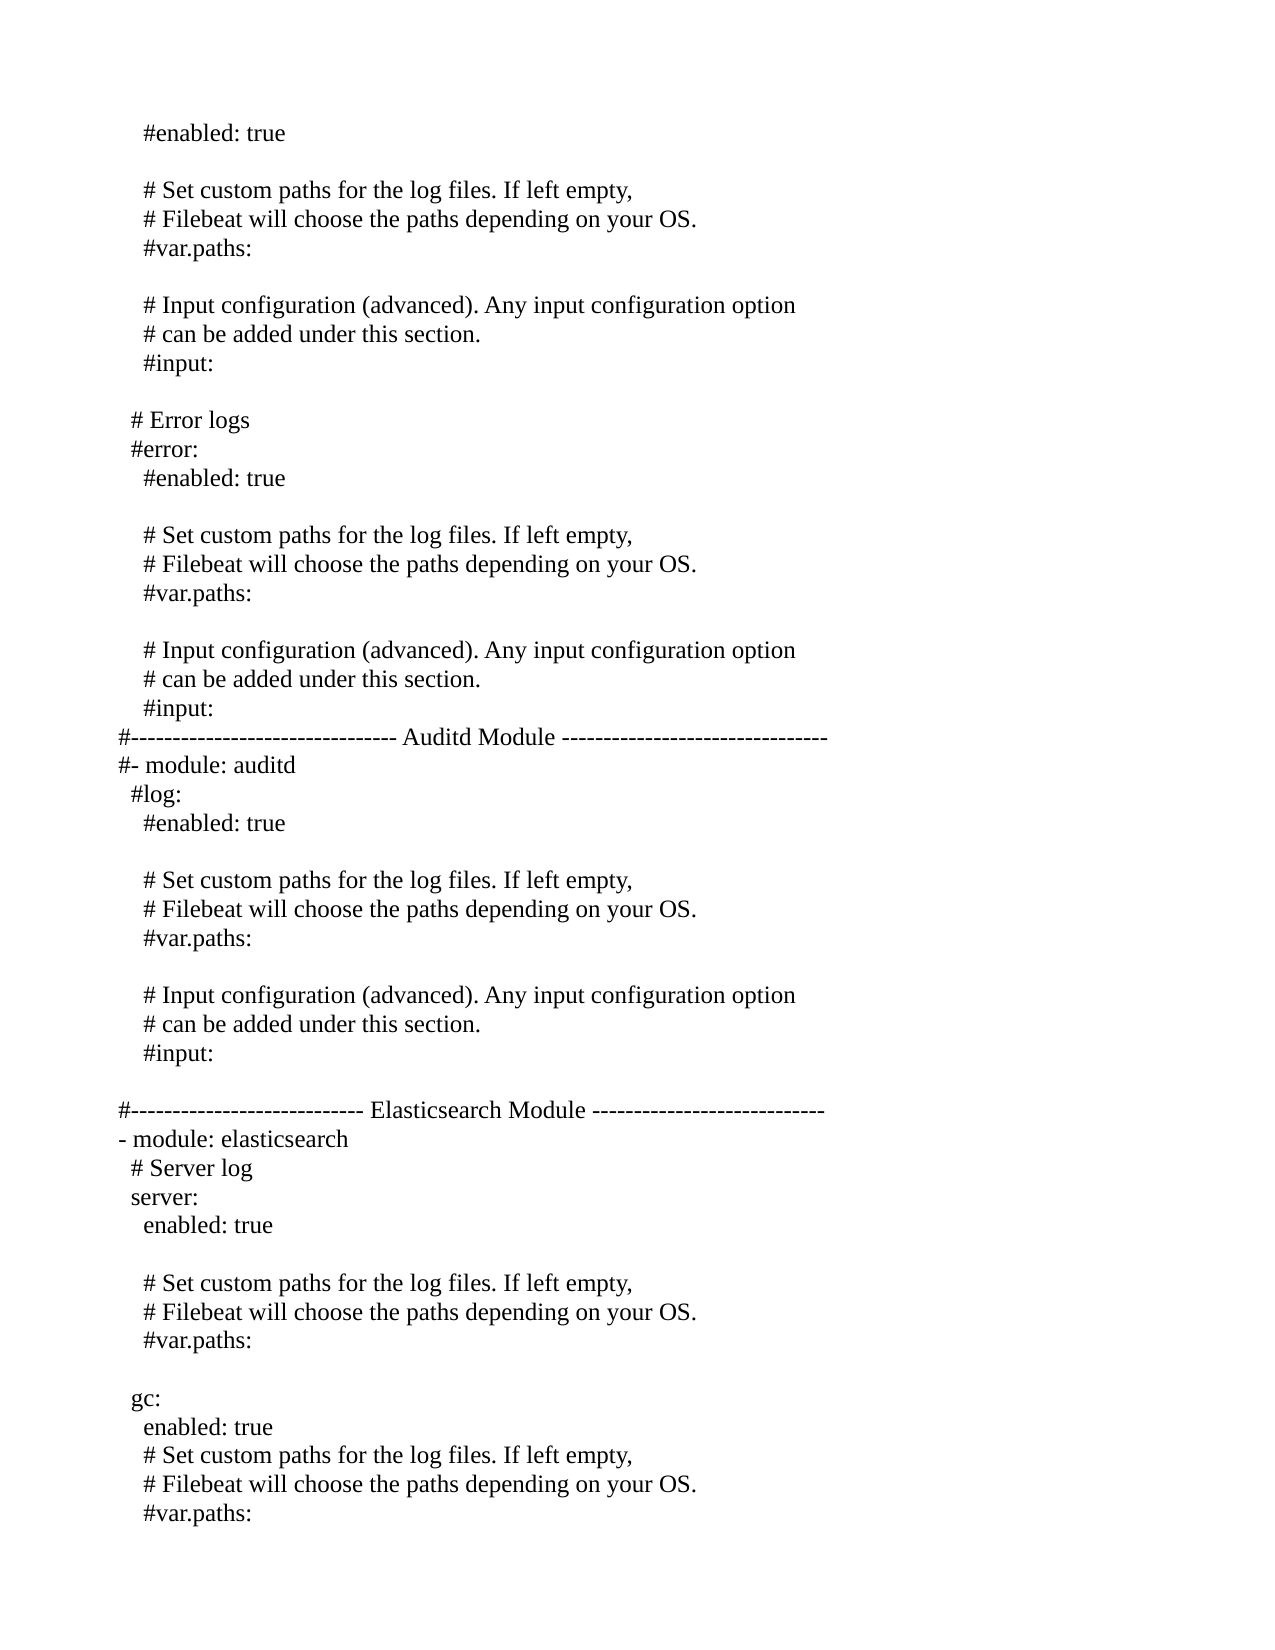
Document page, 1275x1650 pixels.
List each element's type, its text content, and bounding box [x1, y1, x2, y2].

text # Filebeat will choose the paths depending on your OS. [118, 1297, 1157, 1326]
text server: [118, 1182, 1157, 1211]
text #error: [118, 434, 1157, 463]
text # Server log [118, 1153, 1157, 1182]
text # Filebeat will choose the paths depending on your OS. [118, 1469, 1157, 1498]
text #enabled: true [118, 463, 1157, 492]
text # Input configuration (advanced). Any input configuration option [118, 981, 1157, 1009]
text #var.paths: [118, 923, 1157, 952]
text # Set custom paths for the log files. If left empty, [118, 1268, 1157, 1297]
text #-------------------------------- Auditd Module -------------------------------- [118, 722, 1157, 751]
text # Filebeat will choose the paths depending on your OS. [118, 204, 1157, 233]
text # Input configuration (advanced). Any input configuration option [118, 291, 1157, 319]
text #enabled: true [118, 118, 1157, 147]
text #var.paths: [118, 578, 1157, 607]
text #log: [118, 779, 1157, 808]
text #var.paths: [118, 1326, 1157, 1354]
text # Set custom paths for the log files. If left empty, [118, 521, 1157, 549]
text #- module: auditd [118, 751, 1157, 779]
text #input: [118, 348, 1157, 377]
text enabled: true [118, 1211, 1157, 1239]
text #input: [118, 1038, 1157, 1067]
text # Set custom paths for the log files. If left empty, [118, 176, 1157, 204]
text # Filebeat will choose the paths depending on your OS. [118, 894, 1157, 923]
text # Input configuration (advanced). Any input configuration option [118, 636, 1157, 664]
text #input: [118, 693, 1157, 722]
text - module: elasticsearch [118, 1124, 1157, 1153]
text # can be added under this section. [118, 1009, 1157, 1038]
text #var.paths: [118, 233, 1157, 262]
text # Set custom paths for the log files. If left empty, [118, 1441, 1157, 1469]
text # can be added under this section. [118, 664, 1157, 693]
text #enabled: true [118, 808, 1157, 837]
text # Filebeat will choose the paths depending on your OS. [118, 549, 1157, 578]
text #---------------------------- Elasticsearch Module ---------------------------- [118, 1096, 1157, 1124]
text enabled: true [118, 1412, 1157, 1441]
text gc: [118, 1383, 1157, 1412]
text # can be added under this section. [118, 319, 1157, 348]
text # Set custom paths for the log files. If left empty, [118, 866, 1157, 894]
text #var.paths: [118, 1498, 1157, 1527]
text # Error logs [118, 406, 1157, 434]
